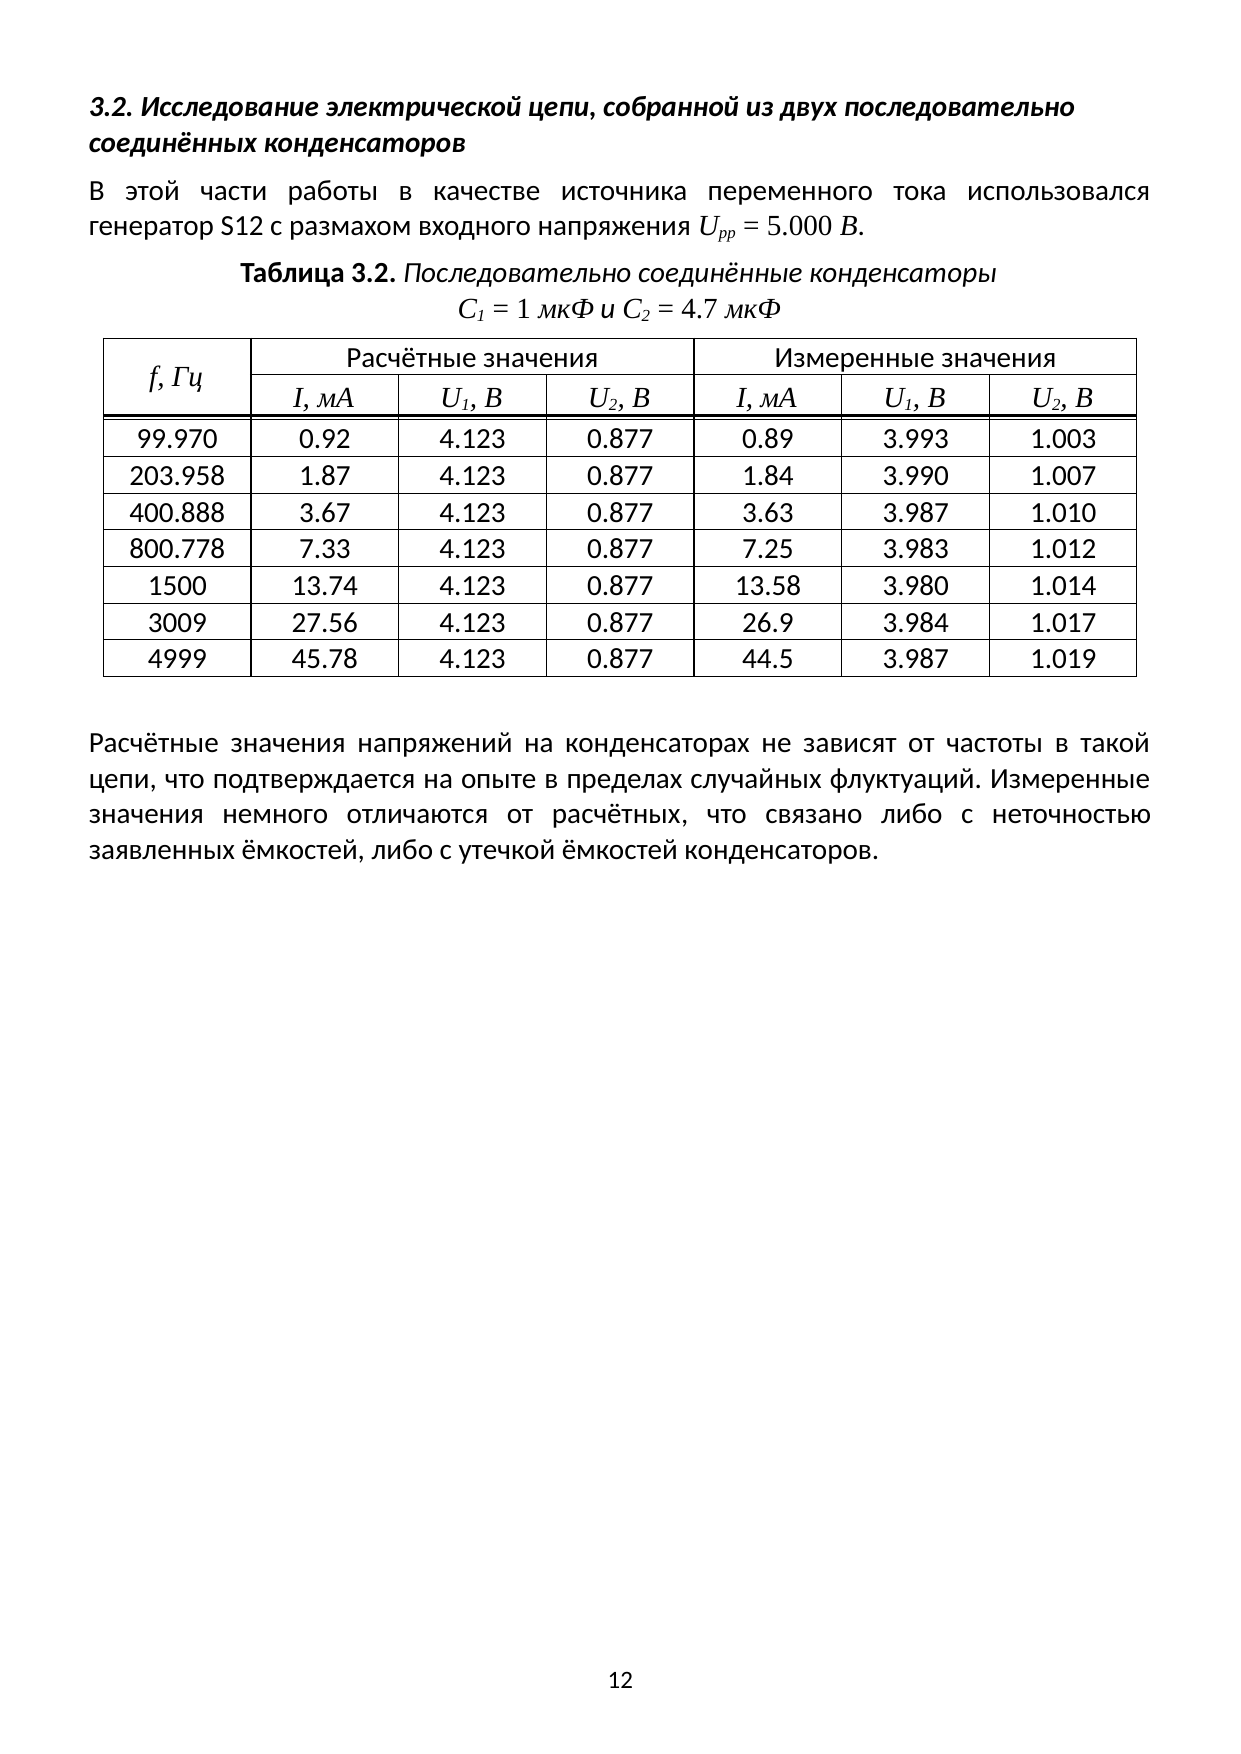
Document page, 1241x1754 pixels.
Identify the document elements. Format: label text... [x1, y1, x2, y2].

table_cell 800.778 [104, 530, 250, 566]
table_cell 4.123 [399, 494, 546, 529]
table_cell 26.9 [695, 604, 841, 639]
table_cell U1, В [842, 375, 989, 414]
table_cell 3.983 [842, 530, 989, 566]
table_cell 1.010 [990, 494, 1136, 529]
table_cell 0.877 [547, 567, 693, 603]
table_cell 3.990 [842, 457, 989, 493]
table_cell 7.25 [695, 530, 841, 566]
table_cell 99.970 [104, 420, 250, 456]
table_cell 1.007 [990, 457, 1136, 493]
table_cell I, мА [252, 375, 398, 414]
table_cell 3.984 [842, 604, 989, 639]
table_cell 203.958 [104, 457, 250, 493]
table_cell 4.123 [399, 604, 546, 639]
table_cell 3.63 [695, 494, 841, 529]
table_cell 0.877 [547, 494, 693, 529]
table_cell 4.123 [399, 420, 546, 456]
table_cell 1.017 [990, 604, 1136, 639]
table_cell 0.877 [547, 640, 693, 676]
table_cell 1.012 [990, 530, 1136, 566]
table_cell 0.877 [547, 457, 693, 493]
table_cell I, мА [695, 375, 841, 414]
table_cell 45.78 [252, 640, 398, 676]
table_cell 1500 [104, 567, 250, 603]
table_cell U2, В [990, 375, 1136, 414]
table_cell 1.84 [695, 457, 841, 493]
table_cell 3009 [104, 604, 250, 639]
table_header Расчётные значения [252, 339, 693, 374]
table_cell 3.987 [842, 640, 989, 676]
table_cell 4.123 [399, 530, 546, 566]
table_cell 1.87 [252, 457, 398, 493]
table_cell 3.993 [842, 420, 989, 456]
table_cell 4.123 [399, 457, 546, 493]
table_cell 27.56 [252, 604, 398, 639]
table_cell 3.987 [842, 494, 989, 529]
table_cell 0.89 [695, 420, 841, 456]
table_cell 13.74 [252, 567, 398, 603]
table_cell 44.5 [695, 640, 841, 676]
table_header Измеренные значения [695, 339, 1136, 374]
table_cell 0.877 [547, 530, 693, 566]
table_cell 0.877 [547, 604, 693, 639]
table_cell 4.123 [399, 567, 546, 603]
table_cell 400.888 [104, 494, 250, 529]
table_cell 1.014 [990, 567, 1136, 603]
table_cell 1.019 [990, 640, 1136, 676]
table_cell 1.003 [990, 420, 1136, 456]
table_cell 4.123 [399, 640, 546, 676]
table_header f, Гц [104, 339, 250, 414]
table_cell 0.92 [252, 420, 398, 456]
table_cell 7.33 [252, 530, 398, 566]
text Расчётные значения напряжений на конденсаторах не зависят от частоты в такой цепи, что подтверждается на опыте в пределах случайных флуктуаций. Измеренные значения немного отличаются от расчётных, что связано либо с неточностью заявленных ёмкостей, либо с утечкой ёмкостей конденсаторов. [88, 724, 1152, 867]
table_cell 13.58 [695, 567, 841, 603]
table_cell 3.980 [842, 567, 989, 603]
text Таблица 3.2. Последовательно соединённые конденсаторы C1 = 1 мкФ и C2 = 4.7 мкФ [88, 254, 1152, 326]
table_cell 3.67 [252, 494, 398, 529]
table_cell 0.877 [547, 420, 693, 456]
table_cell U1, В [399, 375, 546, 414]
subtitle 3.2. Исследование электрической цепи, собранной из двух последовательно соединённых конденсаторов [88, 88, 1152, 160]
text В этой части работы в качестве источника переменного тока использовался генератор S12 с размахом входного напряжения Upp = 5.000 В. [88, 172, 1152, 243]
table_cell 4999 [104, 640, 250, 676]
table_cell U2, В [547, 375, 693, 414]
